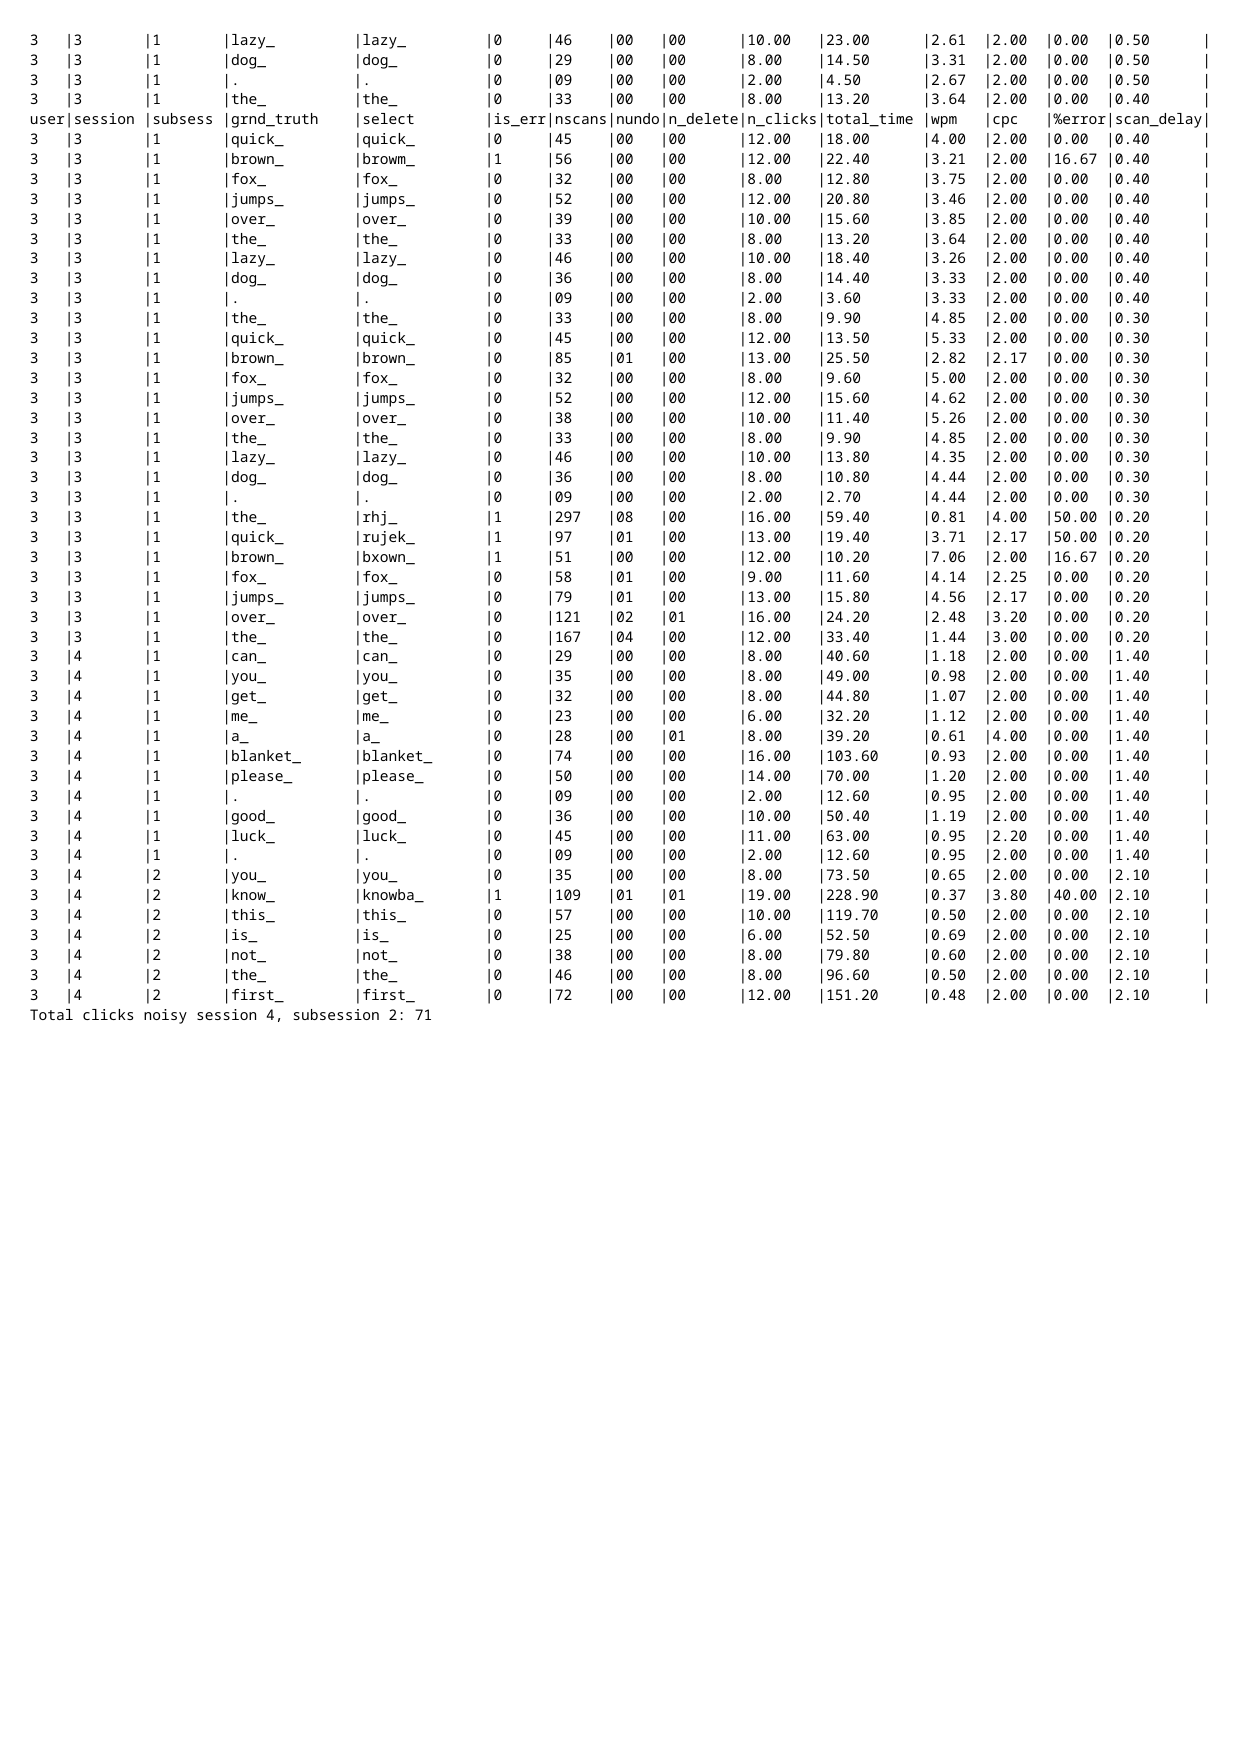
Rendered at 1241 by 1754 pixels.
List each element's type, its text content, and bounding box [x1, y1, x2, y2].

text 3 |3 |1 |quick_ |rujek_ |1 |97 |01 |00 |13.00 |19.40 |3.71 |2.17 |50.00 |0.20 | [29, 527, 1211, 547]
text 3 |4 |1 |can_ |can_ |0 |29 |00 |00 |8.00 |40.60 |1.18 |2.00 |0.00 |1.40 | [29, 646, 1211, 666]
text 3 |3 |1 |brown_ |brown_ |0 |85 |01 |00 |13.00 |25.50 |2.82 |2.17 |0.00 |0.30 | [29, 348, 1211, 368]
text 3 |3 |1 |the_ |the_ |0 |33 |00 |00 |8.00 |9.90 |4.85 |2.00 |0.00 |0.30 | [29, 427, 1211, 447]
text 3 |4 |2 |know_ |knowba_ |1 |109 |01 |01 |19.00 |228.90 |0.37 |3.80 |40.00 |2.10 | [29, 885, 1211, 905]
text 3 |4 |2 |the_ |the_ |0 |46 |00 |00 |8.00 |96.60 |0.50 |2.00 |0.00 |2.10 | [29, 964, 1211, 984]
text 3 |3 |1 |brown_ |bxown_ |1 |51 |00 |00 |12.00 |10.20 |7.06 |2.00 |16.67 |0.20 | [29, 547, 1211, 567]
text 3 |4 |1 |good_ |good_ |0 |36 |00 |00 |10.00 |50.40 |1.19 |2.00 |0.00 |1.40 | [29, 805, 1211, 825]
text 3 |3 |1 |fox_ |fox_ |0 |32 |00 |00 |8.00 |12.80 |3.75 |2.00 |0.00 |0.40 | [29, 169, 1211, 189]
text 3 |3 |1 |jumps_ |jumps_ |0 |52 |00 |00 |12.00 |15.60 |4.62 |2.00 |0.00 |0.30 | [29, 388, 1211, 407]
text user|session |subsess |grnd_truth |select |is_err|nscans|nundo|n_delete|n_clicks|total_time |wpm |cpc |%error|scan_delay| [29, 109, 1211, 129]
text 3 |3 |1 |dog_ |dog_ |0 |36 |00 |00 |8.00 |10.80 |4.44 |2.00 |0.00 |0.30 | [29, 467, 1211, 487]
text 3 |4 |1 |. |. |0 |09 |00 |00 |2.00 |12.60 |0.95 |2.00 |0.00 |1.40 | [29, 786, 1211, 805]
text 3 |4 |2 |first_ |first_ |0 |72 |00 |00 |12.00 |151.20 |0.48 |2.00 |0.00 |2.10 | [29, 984, 1211, 1004]
text 3 |3 |1 |over_ |over_ |0 |121 |02 |01 |16.00 |24.20 |2.48 |3.20 |0.00 |0.20 | [29, 606, 1211, 626]
text 3 |4 |1 |a_ |a_ |0 |28 |00 |01 |8.00 |39.20 |0.61 |4.00 |0.00 |1.40 | [29, 726, 1211, 746]
text 3 |3 |1 |lazy_ |lazy_ |0 |46 |00 |00 |10.00 |18.40 |3.26 |2.00 |0.00 |0.40 | [29, 248, 1211, 268]
text 3 |3 |1 |fox_ |fox_ |0 |32 |00 |00 |8.00 |9.60 |5.00 |2.00 |0.00 |0.30 | [29, 368, 1211, 388]
text 3 |3 |1 |fox_ |fox_ |0 |58 |01 |00 |9.00 |11.60 |4.14 |2.25 |0.00 |0.20 | [29, 567, 1211, 587]
text 3 |3 |1 |. |. |0 |09 |00 |00 |2.00 |4.50 |2.67 |2.00 |0.00 |0.50 | [29, 69, 1211, 89]
text 3 |3 |1 |the_ |the_ |0 |33 |00 |00 |8.00 |13.20 |3.64 |2.00 |0.00 |0.40 | [29, 89, 1211, 109]
text 3 |3 |1 |. |. |0 |09 |00 |00 |2.00 |2.70 |4.44 |2.00 |0.00 |0.30 | [29, 487, 1211, 507]
text 3 |4 |1 |please_ |please_ |0 |50 |00 |00 |14.00 |70.00 |1.20 |2.00 |0.00 |1.40 | [29, 766, 1211, 786]
text 3 |3 |1 |jumps_ |jumps_ |0 |79 |01 |00 |13.00 |15.80 |4.56 |2.17 |0.00 |0.20 | [29, 587, 1211, 606]
text 3 |3 |1 |lazy_ |lazy_ |0 |46 |00 |00 |10.00 |13.80 |4.35 |2.00 |0.00 |0.30 | [29, 447, 1211, 467]
text 3 |4 |2 |is_ |is_ |0 |25 |00 |00 |6.00 |52.50 |0.69 |2.00 |0.00 |2.10 | [29, 925, 1211, 945]
text 3 |3 |1 |dog_ |dog_ |0 |36 |00 |00 |8.00 |14.40 |3.33 |2.00 |0.00 |0.40 | [29, 268, 1211, 288]
text 3 |4 |1 |me_ |me_ |0 |23 |00 |00 |6.00 |32.20 |1.12 |2.00 |0.00 |1.40 | [29, 706, 1211, 726]
text 3 |4 |1 |luck_ |luck_ |0 |45 |00 |00 |11.00 |63.00 |0.95 |2.20 |0.00 |1.40 | [29, 825, 1211, 845]
text 3 |3 |1 |the_ |the_ |0 |33 |00 |00 |8.00 |13.20 |3.64 |2.00 |0.00 |0.40 | [29, 228, 1211, 248]
text 3 |3 |1 |. |. |0 |09 |00 |00 |2.00 |3.60 |3.33 |2.00 |0.00 |0.40 | [29, 288, 1211, 308]
text 3 |3 |1 |lazy_ |lazy_ |0 |46 |00 |00 |10.00 |23.00 |2.61 |2.00 |0.00 |0.50 | [29, 29, 1211, 49]
text 3 |4 |2 |this_ |this_ |0 |57 |00 |00 |10.00 |119.70 |0.50 |2.00 |0.00 |2.10 | [29, 905, 1211, 925]
text 3 |4 |2 |you_ |you_ |0 |35 |00 |00 |8.00 |73.50 |0.65 |2.00 |0.00 |2.10 | [29, 865, 1211, 885]
text 3 |3 |1 |quick_ |quick_ |0 |45 |00 |00 |12.00 |18.00 |4.00 |2.00 |0.00 |0.40 | [29, 129, 1211, 149]
text 3 |3 |1 |over_ |over_ |0 |39 |00 |00 |10.00 |15.60 |3.85 |2.00 |0.00 |0.40 | [29, 208, 1211, 228]
text 3 |4 |2 |not_ |not_ |0 |38 |00 |00 |8.00 |79.80 |0.60 |2.00 |0.00 |2.10 | [29, 945, 1211, 964]
text 3 |3 |1 |brown_ |browm_ |1 |56 |00 |00 |12.00 |22.40 |3.21 |2.00 |16.67 |0.40 | [29, 149, 1211, 169]
text 3 |3 |1 |the_ |the_ |0 |33 |00 |00 |8.00 |9.90 |4.85 |2.00 |0.00 |0.30 | [29, 308, 1211, 328]
text 3 |3 |1 |jumps_ |jumps_ |0 |52 |00 |00 |12.00 |20.80 |3.46 |2.00 |0.00 |0.40 | [29, 189, 1211, 208]
text 3 |4 |1 |. |. |0 |09 |00 |00 |2.00 |12.60 |0.95 |2.00 |0.00 |1.40 | [29, 845, 1211, 865]
text 3 |3 |1 |the_ |rhj_ |1 |297 |08 |00 |16.00 |59.40 |0.81 |4.00 |50.00 |0.20 | [29, 507, 1211, 527]
text 3 |3 |1 |dog_ |dog_ |0 |29 |00 |00 |8.00 |14.50 |3.31 |2.00 |0.00 |0.50 | [29, 49, 1211, 69]
text 3 |3 |1 |the_ |the_ |0 |167 |04 |00 |12.00 |33.40 |1.44 |3.00 |0.00 |0.20 | [29, 626, 1211, 646]
text 3 |3 |1 |over_ |over_ |0 |38 |00 |00 |10.00 |11.40 |5.26 |2.00 |0.00 |0.30 | [29, 407, 1211, 427]
text 3 |3 |1 |quick_ |quick_ |0 |45 |00 |00 |12.00 |13.50 |5.33 |2.00 |0.00 |0.30 | [29, 328, 1211, 348]
text 3 |4 |1 |you_ |you_ |0 |35 |00 |00 |8.00 |49.00 |0.98 |2.00 |0.00 |1.40 | [29, 666, 1211, 686]
text 3 |4 |1 |blanket_ |blanket_ |0 |74 |00 |00 |16.00 |103.60 |0.93 |2.00 |0.00 |1.40 | [29, 746, 1211, 766]
text 3 |4 |1 |get_ |get_ |0 |32 |00 |00 |8.00 |44.80 |1.07 |2.00 |0.00 |1.40 | [29, 686, 1211, 706]
text Total clicks noisy session 4, subsession 2: 71 [29, 1004, 1211, 1024]
